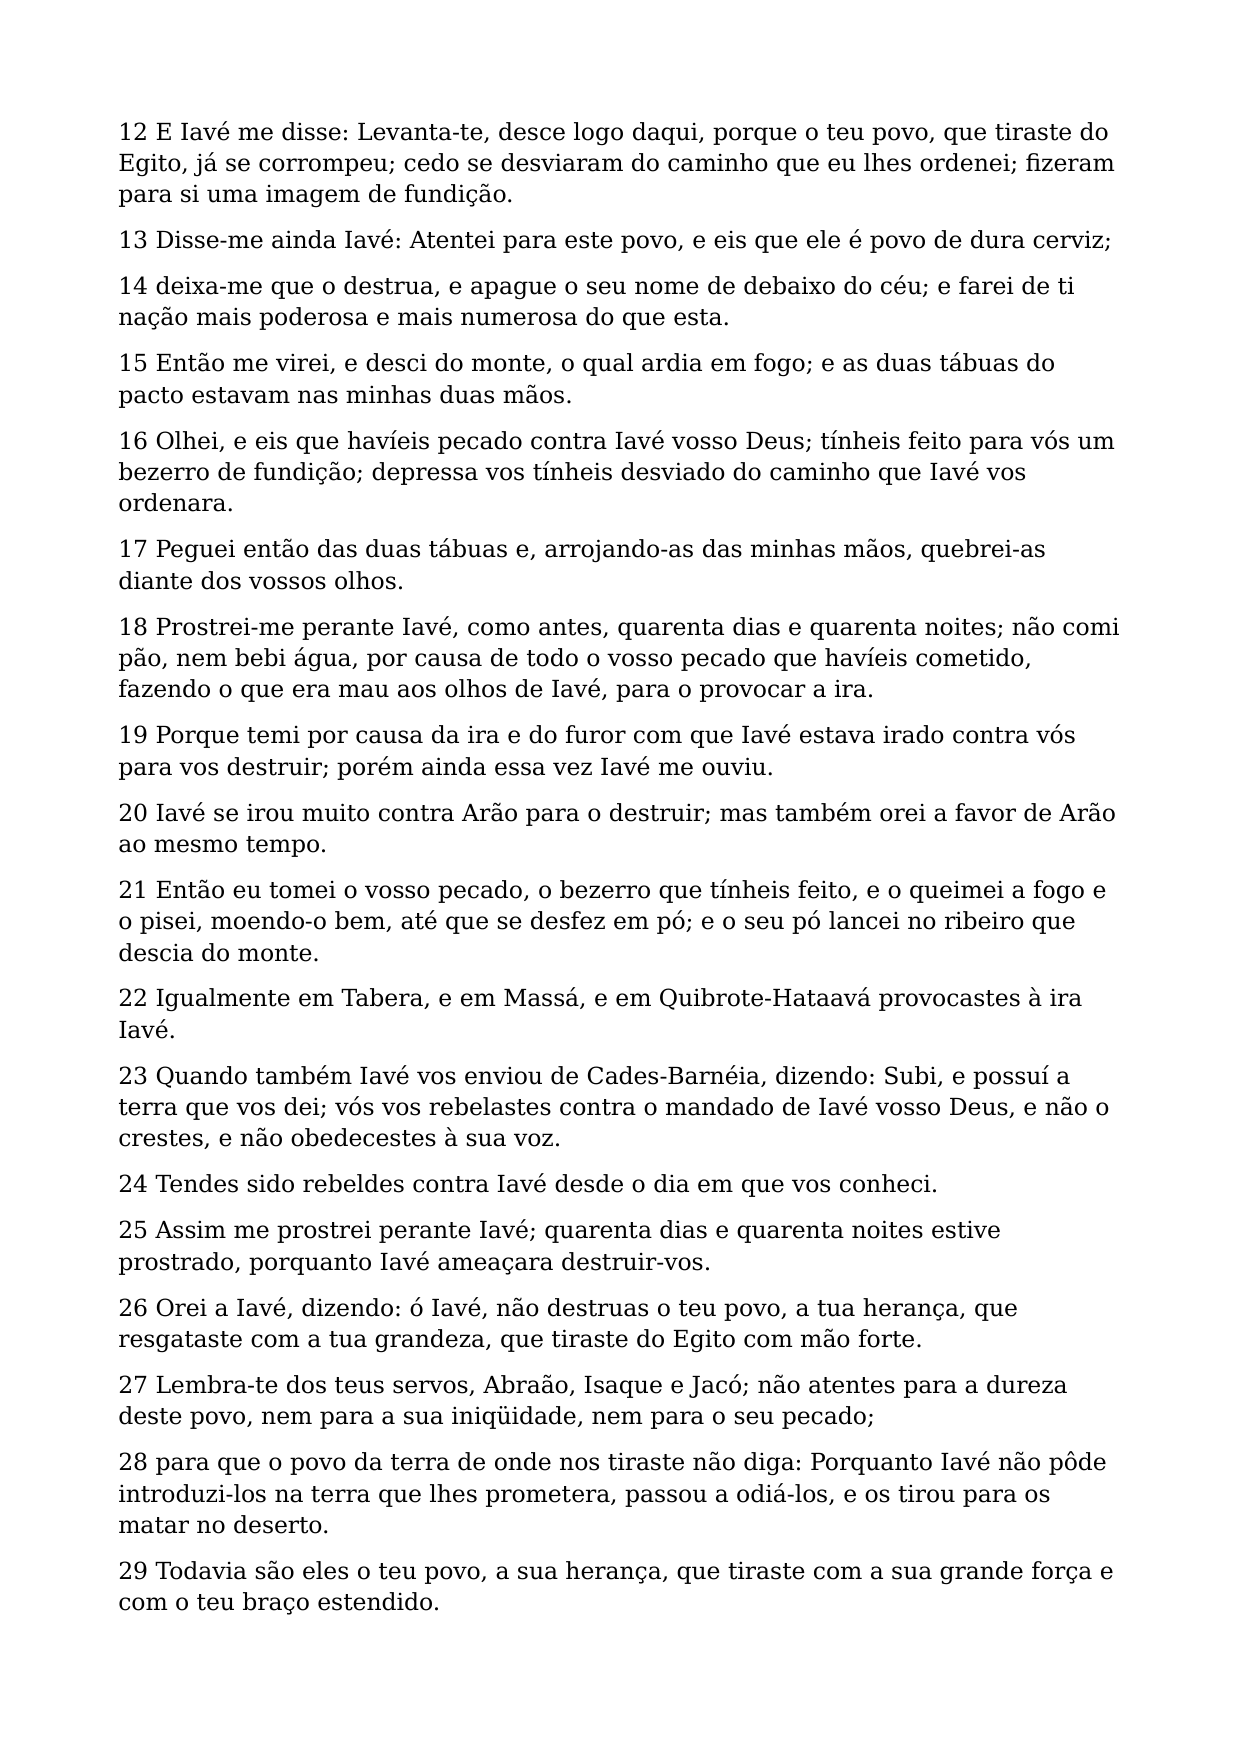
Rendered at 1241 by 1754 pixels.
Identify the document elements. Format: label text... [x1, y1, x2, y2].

text 18 Prostrei-me perante Iavé, como antes, quarenta dias e quarenta noites; não comi pão, nem bebi água, por causa de todo o vosso pecado que havíeis cometido, fazendo o que era mau aos olhos de Iavé, para o provocar a ira. [118, 613, 1122, 703]
text 28 para que o povo da terra de onde nos tiraste não diga: Porquanto Iavé não pôde introduzi-los na terra que lhes prometera, passou a odiá-los, e os tirou para os matar no deserto. [118, 1449, 1122, 1539]
text 17 Peguei então das duas tábuas e, arrojando-as das minhas mãos, quebrei-as diante dos vossos olhos. [118, 536, 1122, 594]
text 13 Disse-me ainda Iavé: Atentei para este povo, e eis que ele é povo de dura cerviz; [118, 227, 1122, 254]
text 12 E Iavé me disse: Levanta-te, desce logo daqui, porque o teu povo, que tiraste do Egito, já se corrompeu; cedo se desviaram do caminho que eu lhes ordenei; fizeram para si uma imagem de fundição. [118, 118, 1122, 208]
text 29 Todavia são eles o teu povo, a sua herança, que tiraste com a sua grande força e com o teu braço estendido. [118, 1557, 1122, 1616]
text 16 Olhei, e eis que havíeis pecado contra Iavé vosso Deus; tínheis feito para vós um bezerro de fundição; depressa vos tínheis desviado do caminho que Iavé vos ordenara. [118, 427, 1122, 517]
text 22 Igualmente em Tabera, e em Massá, e em Quibrote-Hataavá provocastes à ira Iavé. [118, 985, 1122, 1044]
text 25 Assim me prostrei perante Iavé; quarenta dias e quarenta noites estive prostrado, porquanto Iavé ameaçara destruir-vos. [118, 1217, 1122, 1276]
text 26 Orei a Iavé, dizendo: ó Iavé, não destruas o teu povo, a tua herança, que resgataste com a tua grandeza, que tiraste do Egito com mão forte. [118, 1294, 1122, 1353]
text 15 Então me virei, e desci do monte, o qual ardia em fogo; e as duas tábuas do pacto estavam nas minhas duas mãos. [118, 350, 1122, 409]
text 23 Quando também Iavé vos enviou de Cades-Barnéia, dizendo: Subi, e possuí a terra que vos dei; vós vos rebelastes contra o mandado de Iavé vosso Deus, e não o crestes, e não obedecestes à sua voz. [118, 1062, 1122, 1152]
text 14 deixa-me que o destrua, e apague o seu nome de debaixo do céu; e farei de ti nação mais poderosa e mais numerosa do que esta. [118, 273, 1122, 331]
text 27 Lembra-te dos teus servos, Abraão, Isaque e Jacó; não atentes para a dureza deste povo, nem para a sua iniqüidade, nem para o seu pecado; [118, 1372, 1122, 1430]
text 19 Porque temi por causa da ira e do furor com que Iavé estava irado contra vós para vos destruir; porém ainda essa vez Iavé me ouviu. [118, 722, 1122, 781]
text 24 Tendes sido rebeldes contra Iavé desde o dia em que vos conheci. [118, 1171, 1122, 1198]
text 20 Iavé se irou muito contra Arão para o destruir; mas também orei a favor de Arão ao mesmo tempo. [118, 799, 1122, 858]
text 21 Então eu tomei o vosso pecado, o bezerro que tínheis feito, e o queimei a fogo e o pisei, moendo-o bem, até que se desfez em pó; e o seu pó lancei no ribeiro que descia do monte. [118, 876, 1122, 966]
